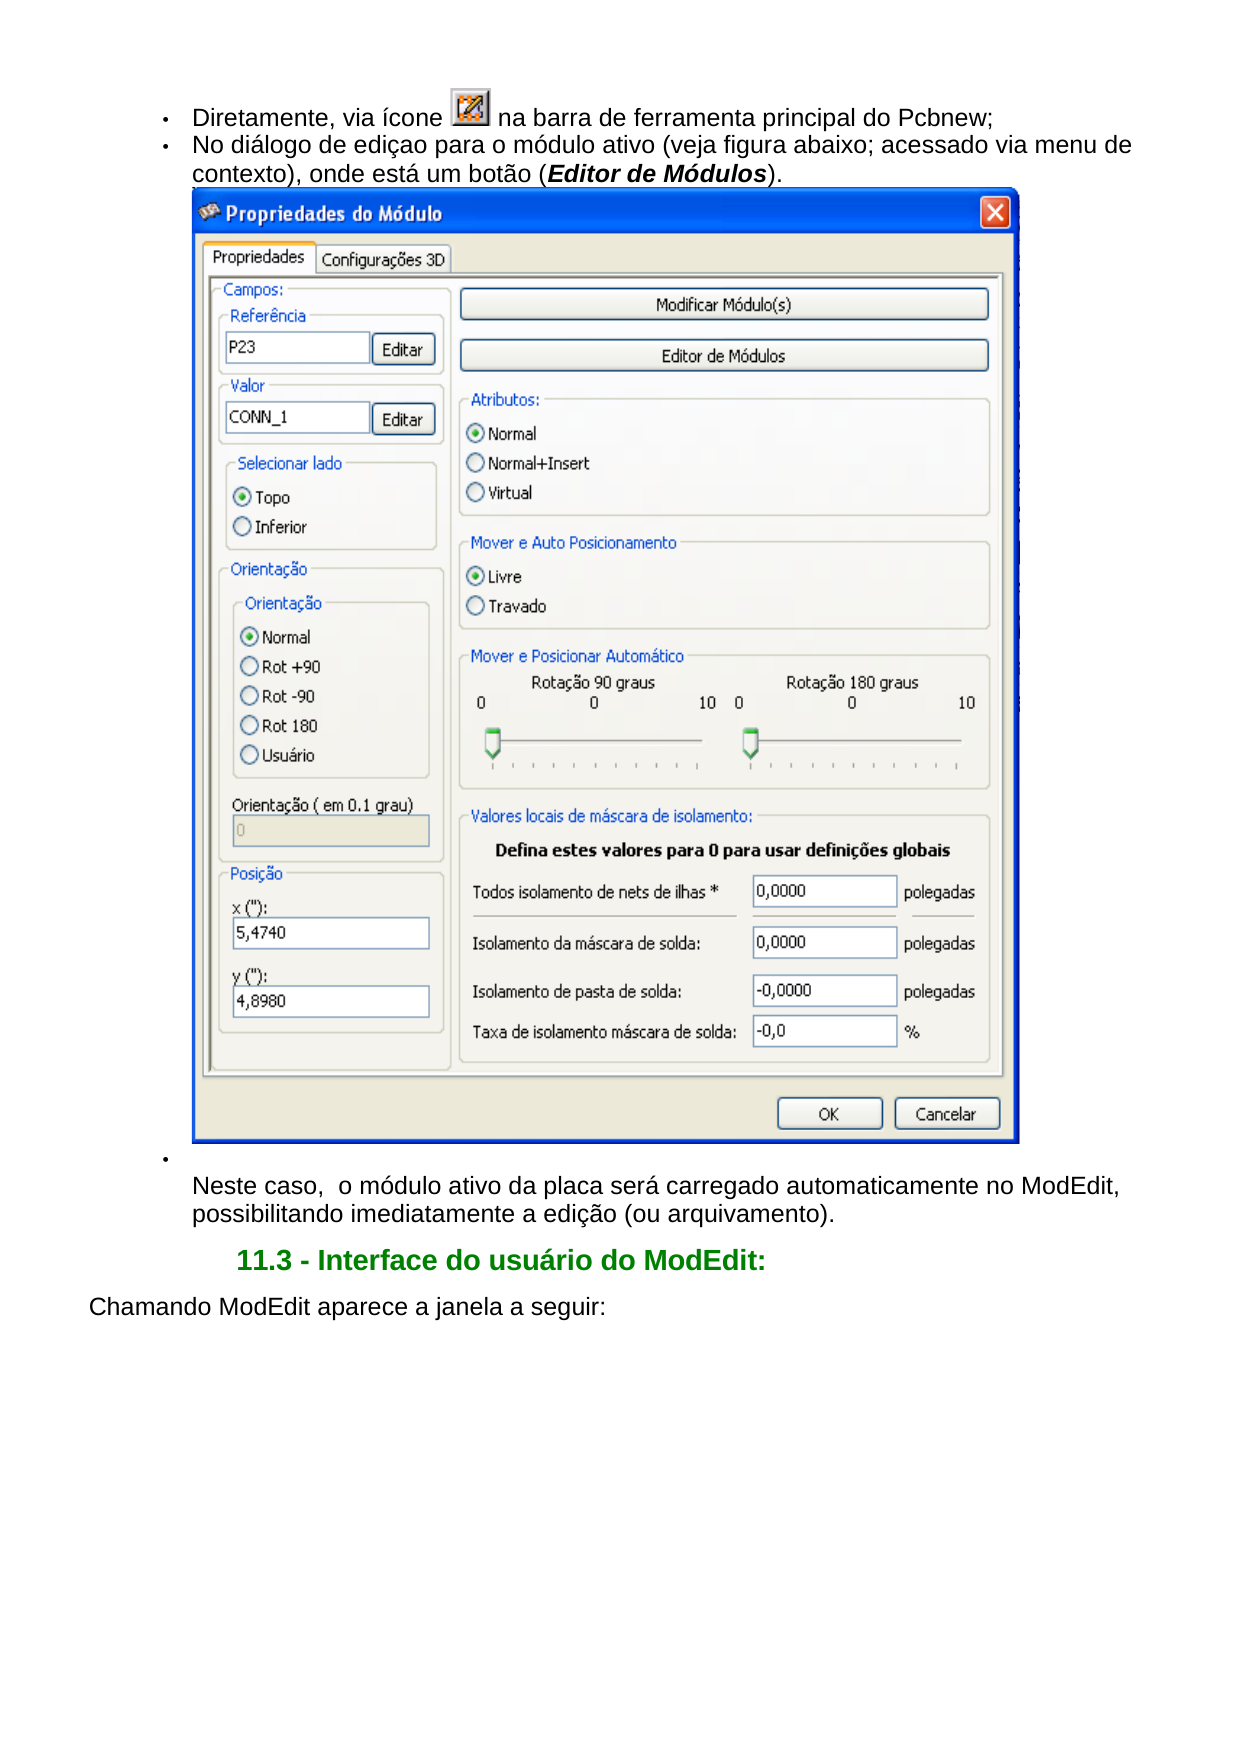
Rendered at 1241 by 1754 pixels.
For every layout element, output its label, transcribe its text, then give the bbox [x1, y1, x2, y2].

list Neste caso, o módulo ativo da placa será carregado automaticamente no ModEdit, possibilitando imediatamente a edição (ou arquivamento). [162, 1144, 1152, 1228]
picture [191, 187, 1020, 1144]
list No diálogo de ediçao para o módulo ativo (veja figura abaixo; acessado via menu de contexto), onde está um botão (Editor de Módulos). [162, 131, 1152, 1144]
list Diretamente, via ícone na barra de ferramenta principal do Pcbnew; [162, 88, 1152, 131]
text Chamando ModEdit aparece a janela a seguir: [88, 1293, 1152, 1321]
subtitle Interface do usuário do ModEdit: [162, 1244, 1152, 1277]
picture [450, 88, 491, 126]
